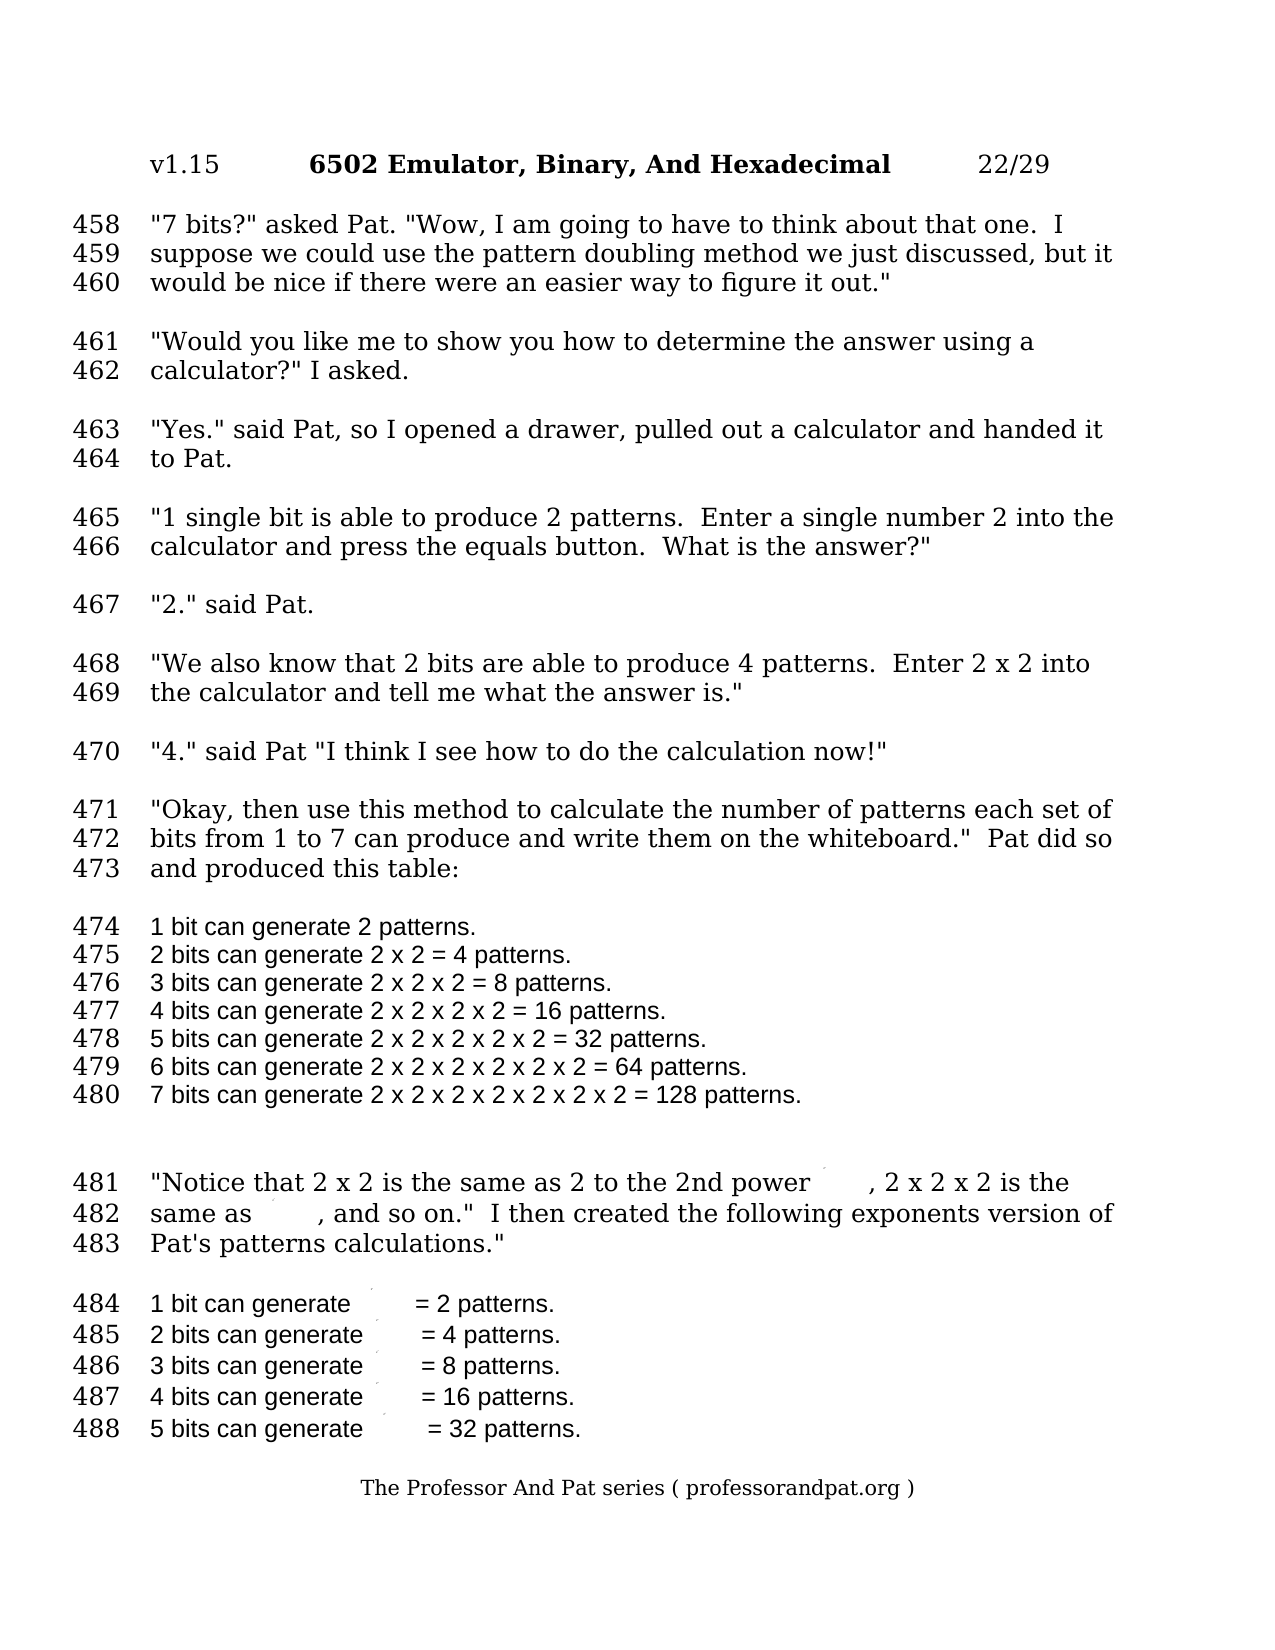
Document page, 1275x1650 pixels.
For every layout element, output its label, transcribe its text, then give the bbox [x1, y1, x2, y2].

text "2." said Pat. [150, 591, 1125, 620]
text 7 bits can generate 2 x 2 x 2 x 2 x 2 x 2 x 2 = 128 patterns. [150, 1081, 1125, 1109]
text 1 bit can generate = 2 patterns. [150, 1288, 1125, 1319]
text "Notice that 2 x 2 is the same as 2 to the 2nd power, 2 x 2 x 2 is the same as , and so on." I then created the following exponents version of Pat's patterns calculations." [150, 1167, 1125, 1259]
text "4." said Pat "I think I see how to do the calculation now!" [150, 737, 1125, 766]
text "7 bits?" asked Pat. "Wow, I am going to have to think about that one. I suppose we could use the pattern doubling method we just discussed, but it would be nice if there were an easier way to figure it out." [150, 210, 1125, 298]
text 4 bits can generate 2 x 2 x 2 x 2 = 16 patterns. [150, 997, 1125, 1024]
text "Okay, then use this method to calculate the number of patterns each set of bits from 1 to 7 can produce and write them on the whiteboard." Pat did so and produced this table: [150, 795, 1125, 883]
text 4 bits can generate= 16 patterns. [150, 1382, 1125, 1413]
text 5 bits can generate 2 x 2 x 2 x 2 x 2 = 32 patterns. [150, 1024, 1125, 1053]
text 3 bits can generate= 8 patterns. [150, 1350, 1125, 1382]
text "Would you like me to show you how to determine the answer using a calculator?" I asked. [150, 327, 1125, 386]
text 2 bits can generate= 4 patterns. [150, 1319, 1125, 1350]
text "We also know that 2 bits are able to produce 4 patterns. Enter 2 x 2 into the calculator and tell me what the answer is." [150, 649, 1125, 708]
text 5 bits can generate = 32 patterns. [150, 1413, 1125, 1444]
text "1 single bit is able to produce 2 patterns. Enter a single number 2 into the calculator and press the equals button. What is the answer?" [150, 503, 1125, 561]
text 6 bits can generate 2 x 2 x 2 x 2 x 2 x 2 = 64 patterns. [150, 1053, 1125, 1081]
text 1 bit can generate 2 patterns. [150, 912, 1125, 941]
text 2 bits can generate 2 x 2 = 4 patterns. [150, 941, 1125, 968]
text "Yes." said Pat, so I opened a drawer, pulled out a calculator and handed it to Pat. [150, 415, 1125, 473]
text 3 bits can generate 2 x 2 x 2 = 8 patterns. [150, 968, 1125, 997]
